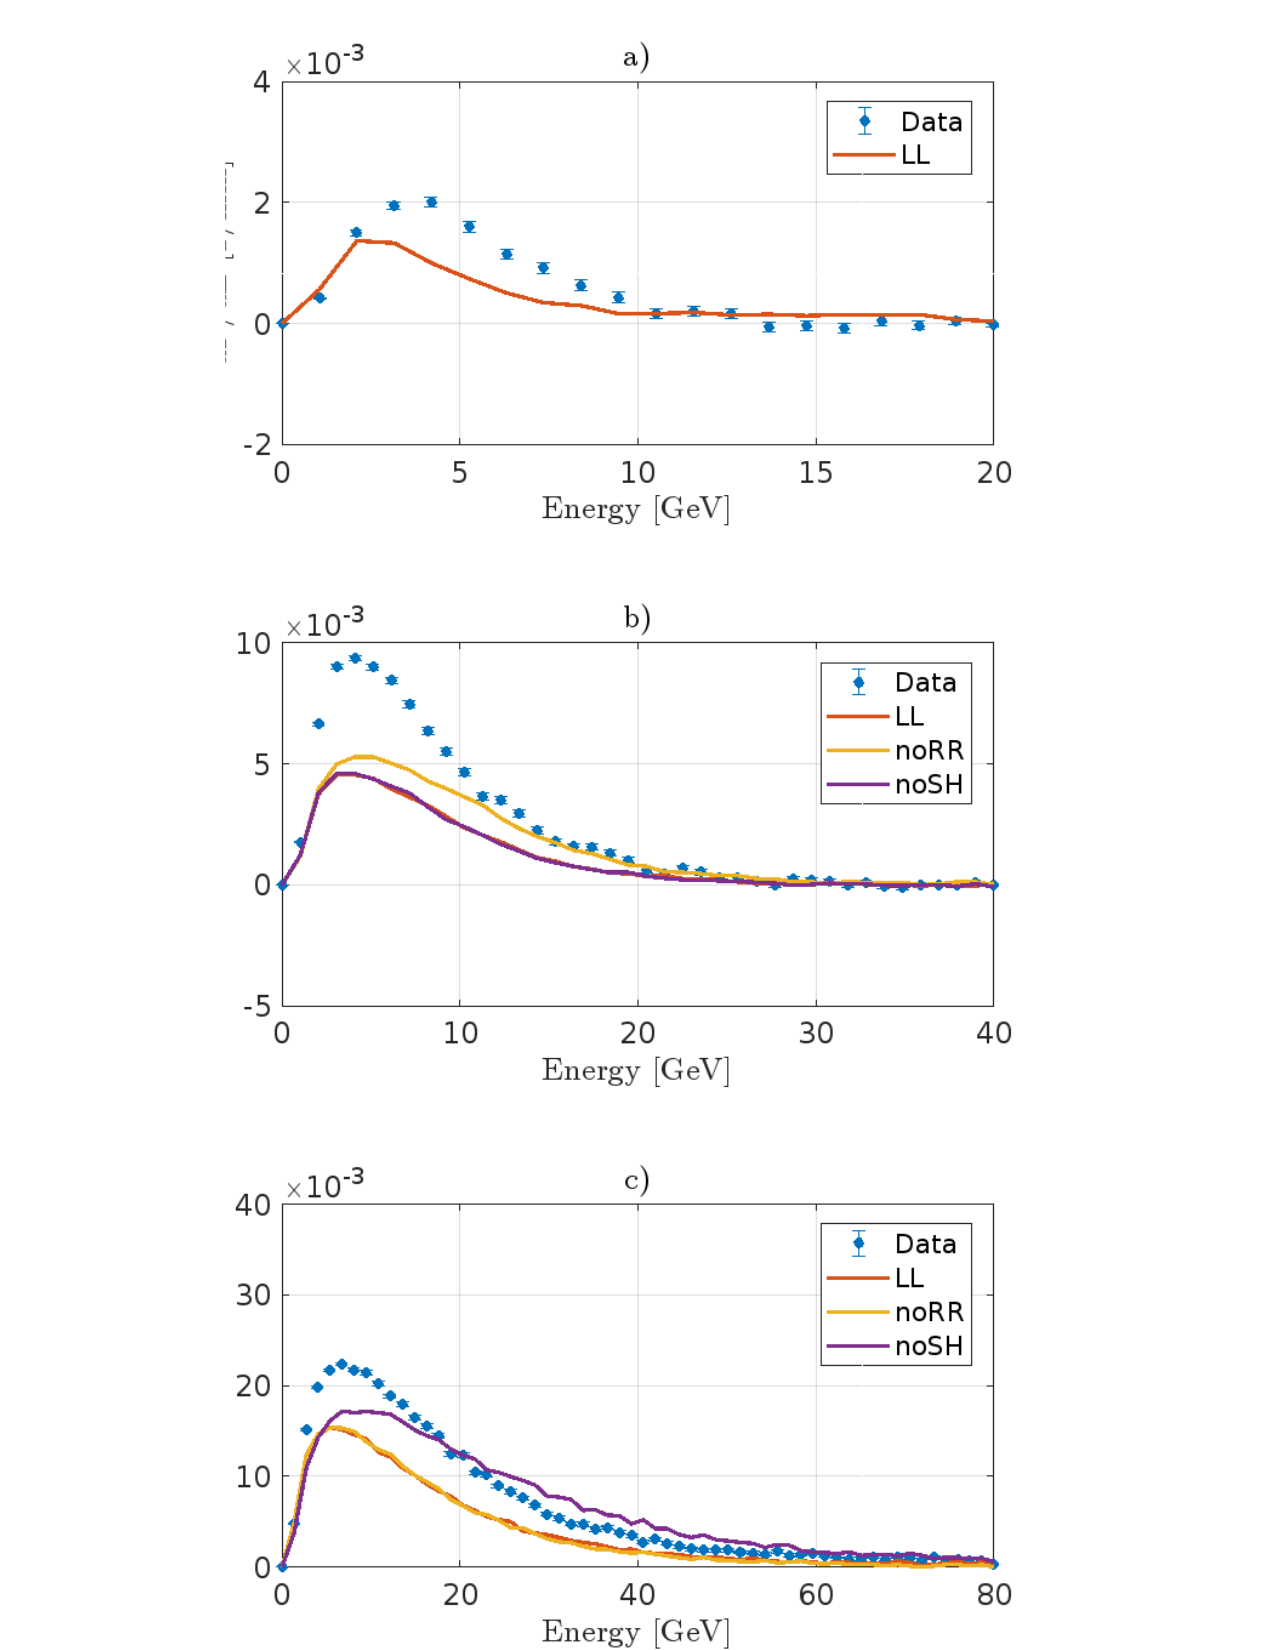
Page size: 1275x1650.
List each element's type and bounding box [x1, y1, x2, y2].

picture [225, 0, 1050, 1650]
